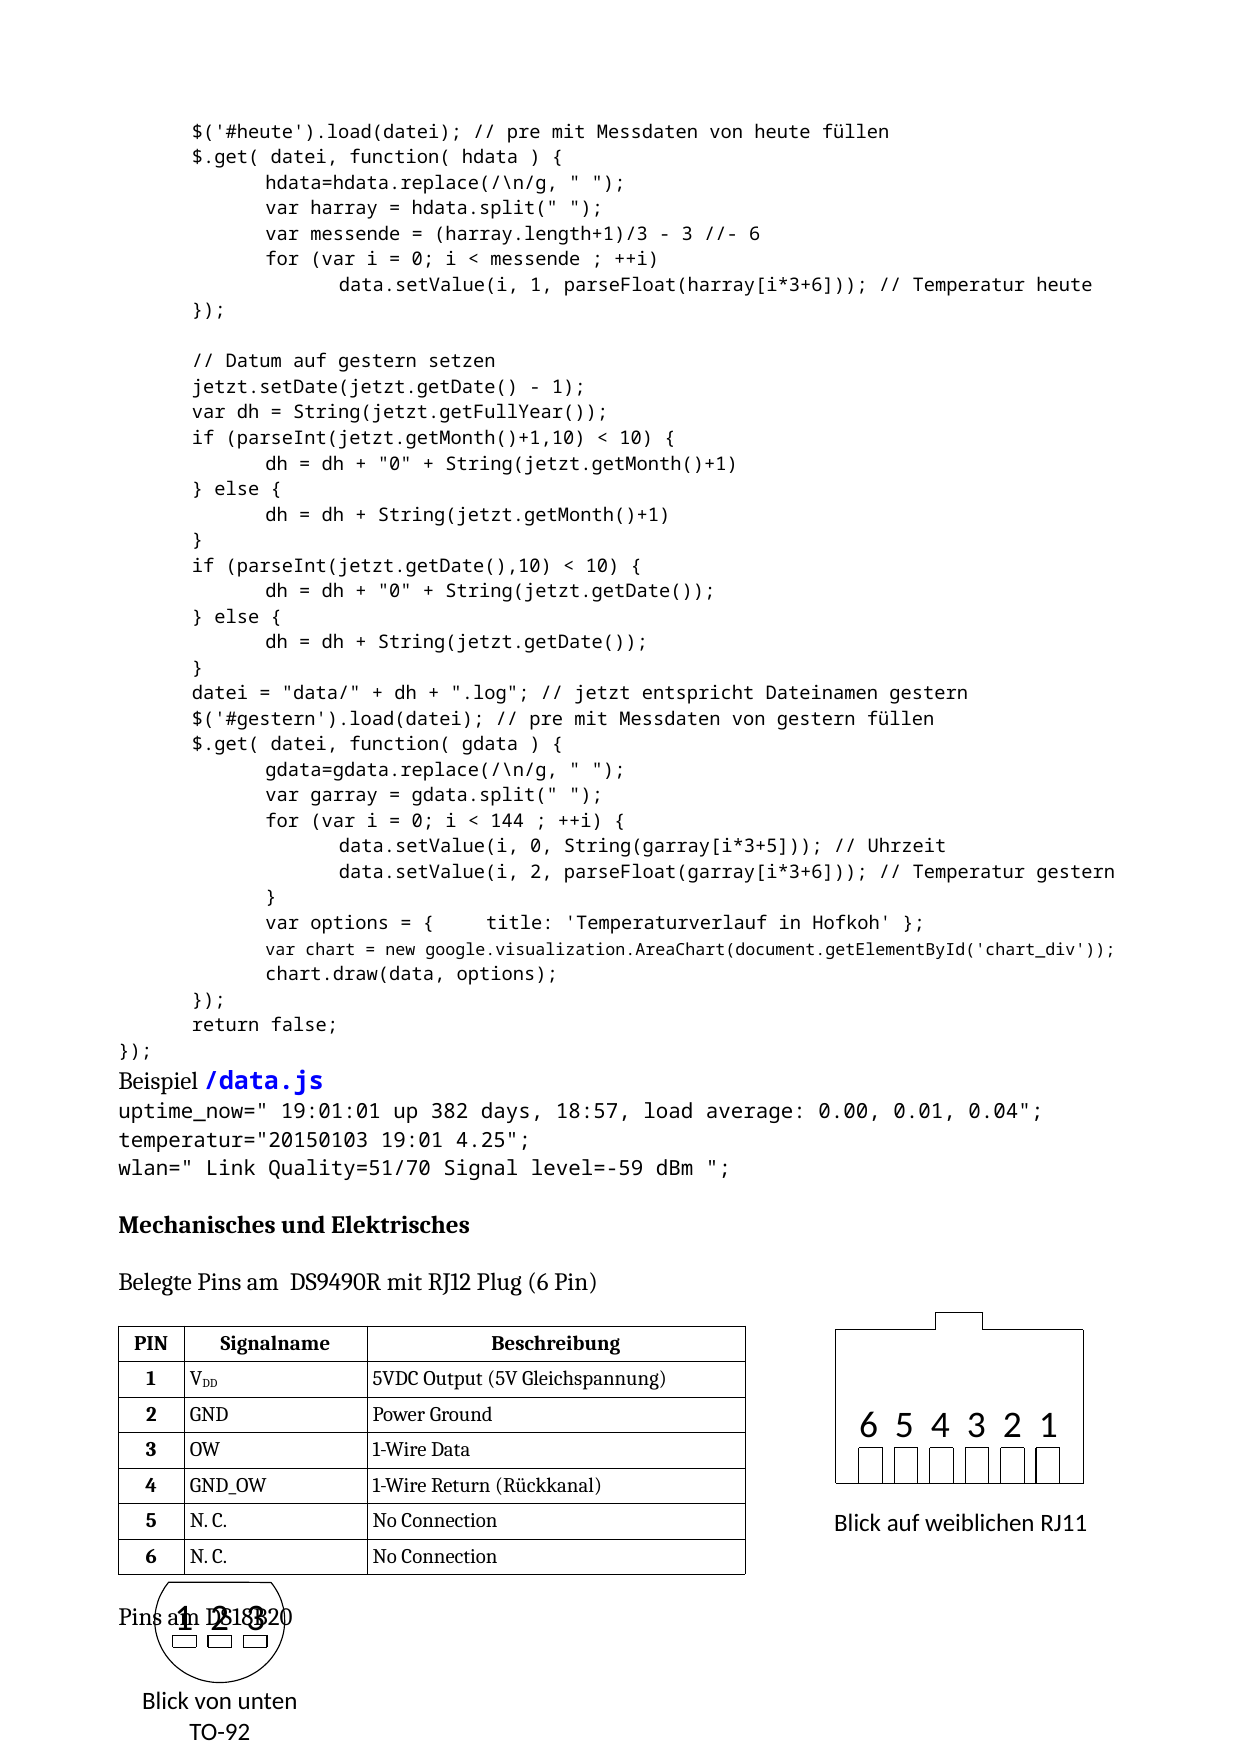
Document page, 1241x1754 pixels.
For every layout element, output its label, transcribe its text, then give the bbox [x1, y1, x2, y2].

table_cell 5VDC Output (5V Gleichspannung) [368, 1362, 745, 1397]
table_cell 3 [119, 1433, 184, 1468]
table_cell 6 [119, 1540, 184, 1574]
text // Datum auf gestern setzen [118, 348, 1122, 373]
text $('#gestern').load(datei); // pre mit Messdaten von gestern füllen [118, 705, 1122, 731]
table_cell N. C. [185, 1504, 367, 1539]
text var dh = String(jetzt.getFullYear()); [118, 399, 1122, 424]
text Belegte Pins am DS9490R mit RJ12 Plug (6 Pin) [118, 1268, 1122, 1297]
table_cell No Connection [368, 1540, 745, 1574]
text var chart = new google.visualization.AreaChart(document.getElementById('chart_div')); [118, 935, 1122, 960]
table_cell 1 [119, 1362, 184, 1397]
text uptime_now=" 19:01:01 up 382 days, 18:57, load average: 0.00, 0.01, 0.04"; [118, 1096, 1122, 1125]
table_cell Power Ground [368, 1398, 745, 1432]
table_cell 4 [119, 1469, 184, 1503]
text chart.draw(data, options); [118, 960, 1122, 986]
text } [118, 654, 1122, 679]
text data.setValue(i, 1, parseFloat(harray[i*3+6])); // Temperatur heute [118, 271, 1122, 297]
text dh = dh + String(jetzt.getMonth()+1) [118, 501, 1122, 526]
table_cell N. C. [185, 1540, 367, 1574]
text } else { [118, 475, 1122, 501]
text if (parseInt(jetzt.getMonth()+1,10) < 10) { [118, 424, 1122, 450]
text $.get( datei, function( hdata ) { [118, 144, 1122, 169]
text }); [118, 1037, 1122, 1062]
text } else { [118, 603, 1122, 628]
text temperatur="20150103 19:01 4.25"; [118, 1125, 1122, 1153]
text var garray = gdata.split(" "); [118, 782, 1122, 807]
text data.setValue(i, 0, String(garray[i*3+5])); // Uhrzeit [118, 833, 1122, 858]
text datei = "data/" + dh + ".log"; // jetzt entspricht Dateinamen gestern [118, 679, 1122, 705]
table_cell OW [185, 1433, 367, 1468]
text dh = dh + String(jetzt.getDate()); [118, 628, 1122, 654]
text Pins am DS18B20 [118, 1603, 156, 1632]
table_cell 1-Wire Return (Rückkanal) [368, 1469, 745, 1503]
text wlan=" Link Quality=51/70 Signal level=-59 dBm "; [118, 1153, 1122, 1182]
text var options = { title: 'Temperaturverlauf in Hofkoh' }; [118, 909, 1122, 935]
text } [118, 884, 1122, 909]
text } [118, 526, 1122, 552]
text Pins am DS18B20 [283, 1603, 1122, 1632]
table_cell 5 [119, 1504, 184, 1539]
text }); [118, 297, 1122, 322]
table_cell 1-Wire Data [368, 1433, 745, 1468]
text data.setValue(i, 2, parseFloat(garray[i*3+6])); // Temperatur gestern [118, 858, 1122, 884]
text gdata=gdata.replace(/\n/g, " "); [118, 756, 1122, 782]
table_cell No Connection [368, 1504, 745, 1539]
text }); [118, 986, 1122, 1011]
text Mechanisches und Elektrisches [118, 1211, 1122, 1239]
text $('#heute').load(datei); // pre mit Messdaten von heute füllen [118, 118, 1122, 144]
text Pins am DS18B20 [156, 1603, 283, 1632]
table_header Beschreibung [368, 1327, 745, 1361]
table_header PIN [119, 1327, 184, 1361]
text for (var i = 0; i < 144 ; ++i) { [118, 807, 1122, 833]
table_cell GND [185, 1398, 367, 1432]
text dh = dh + "0" + String(jetzt.getDate()); [118, 577, 1122, 603]
text var harray = hdata.split(" "); [118, 195, 1122, 220]
table_header Signalname [185, 1327, 367, 1361]
table_cell GND_OW [185, 1469, 367, 1503]
text if (parseInt(jetzt.getDate(),10) < 10) { [118, 552, 1122, 577]
table_cell VDD [185, 1362, 367, 1397]
text $.get( datei, function( gdata ) { [118, 731, 1122, 756]
text dh = dh + "0" + String(jetzt.getMonth()+1) [118, 450, 1122, 475]
text for (var i = 0; i < messende ; ++i) [118, 246, 1122, 271]
text Beispiel /data.js [118, 1062, 1122, 1096]
text var messende = (harray.length+1)/3 - 3 //- 6 [118, 220, 1122, 246]
table_cell 2 [119, 1398, 184, 1432]
text return false; [118, 1011, 1122, 1037]
text hdata=hdata.replace(/\n/g, " "); [118, 169, 1122, 195]
text jetzt.setDate(jetzt.getDate() - 1); [118, 373, 1122, 399]
